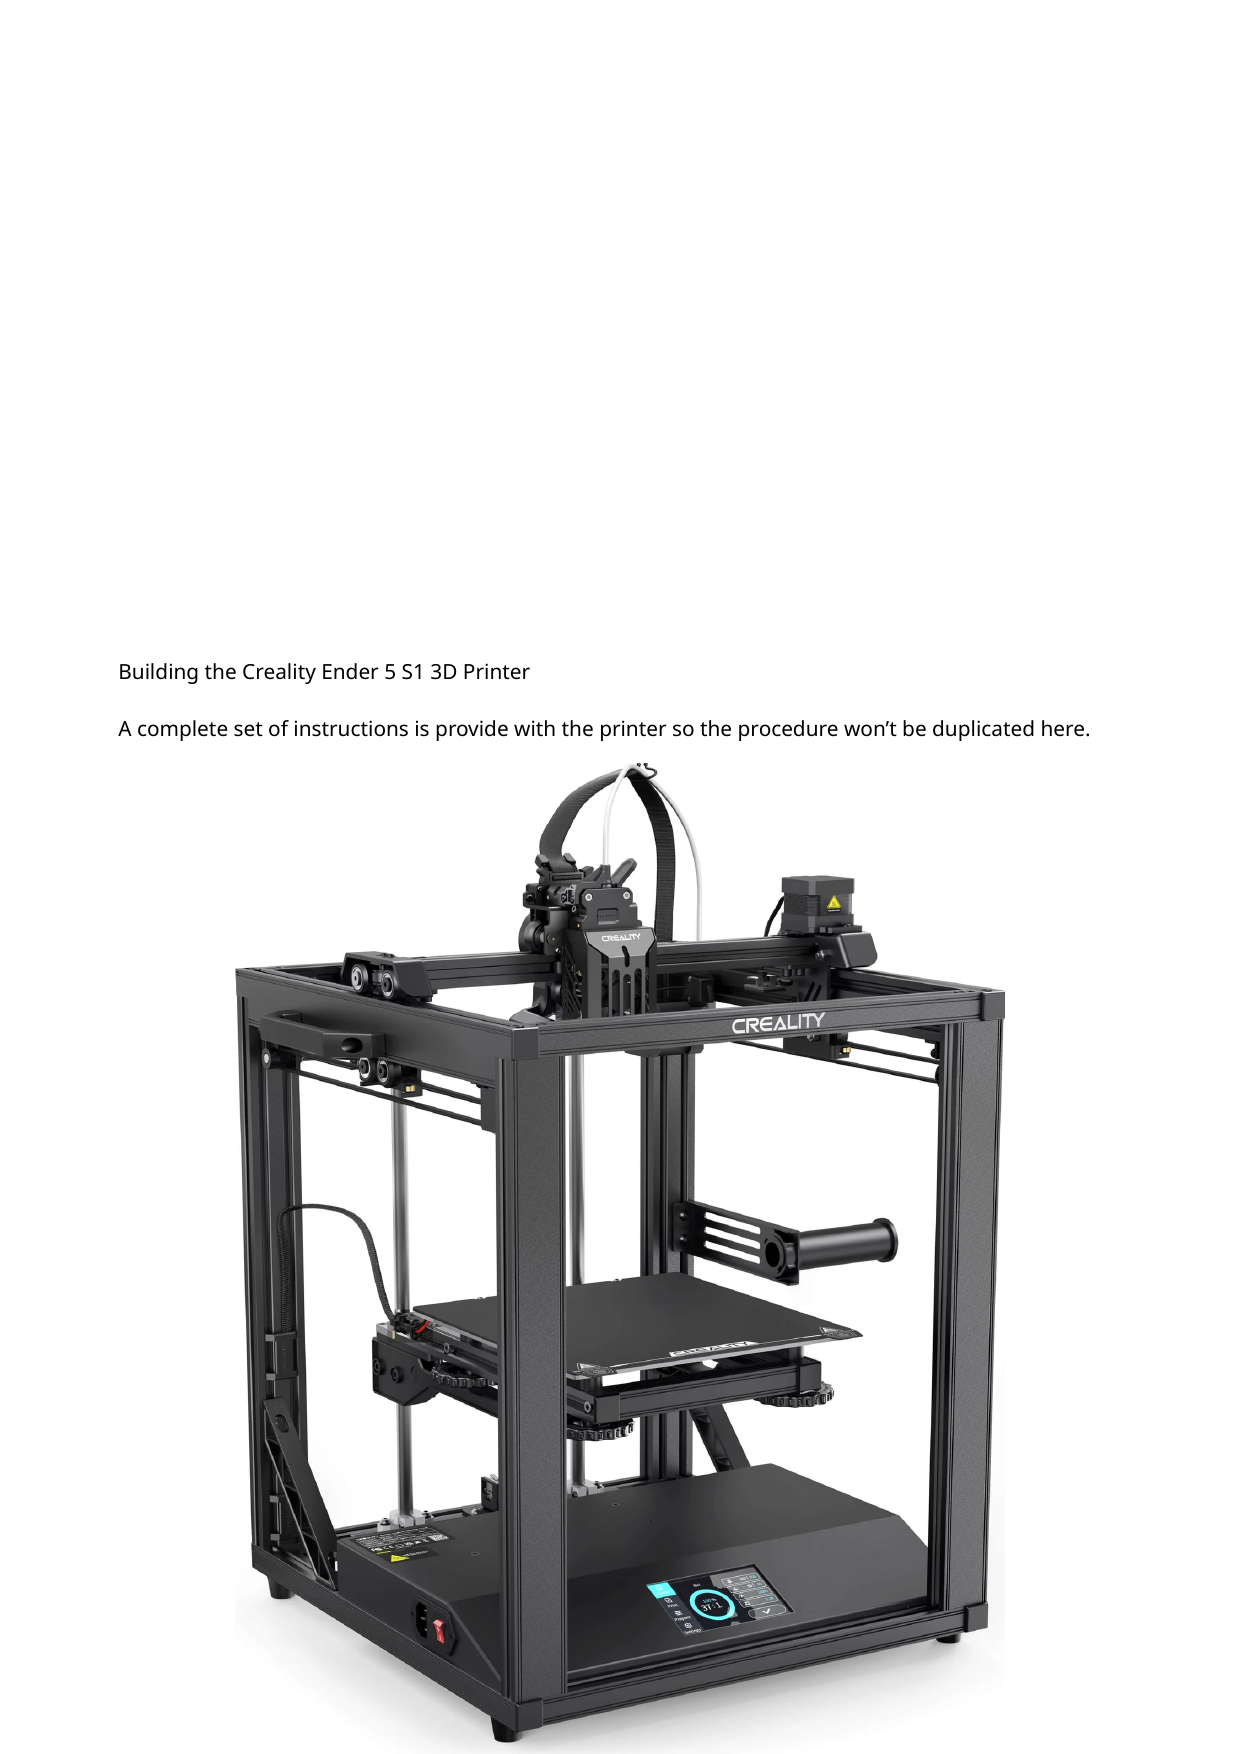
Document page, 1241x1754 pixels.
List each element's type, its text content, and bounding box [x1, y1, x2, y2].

picture [235, 763, 1006, 1754]
text A complete set of instructions is provide with the printer so the procedure won’t be duplicated here. [118, 714, 1122, 743]
text Building the Creality Ender 5 S1 3D Printer [118, 657, 1122, 686]
